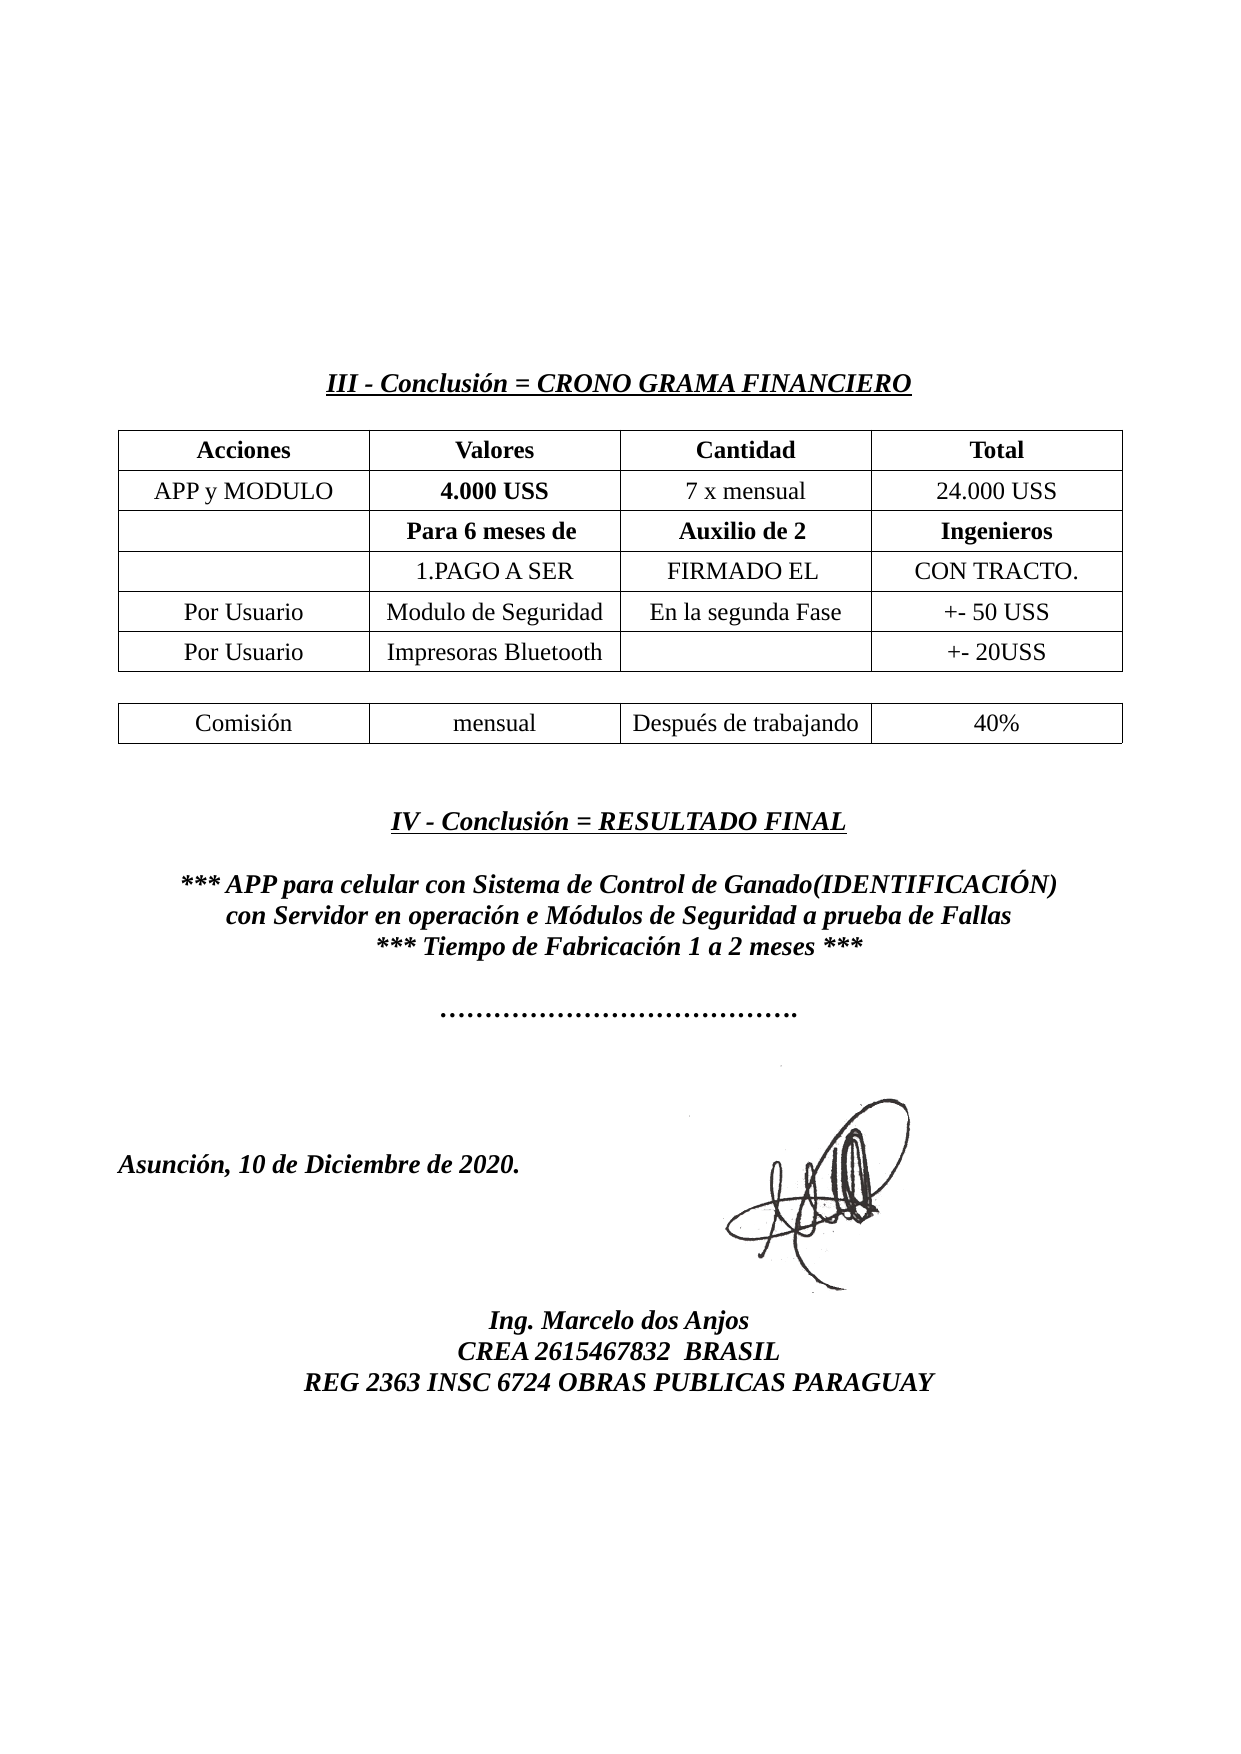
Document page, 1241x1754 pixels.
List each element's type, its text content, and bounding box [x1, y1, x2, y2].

text III - Conclusión = CRONO GRAMA FINANCIERO [118, 367, 1122, 398]
table_cell Modulo de Seguridad [370, 592, 620, 631]
table_cell Por Usuario [119, 592, 369, 631]
table_cell +- 20USS [872, 632, 1122, 671]
table_cell FIRMADO EL [621, 552, 871, 591]
table_header Cantidad [621, 431, 871, 470]
table_cell +- 50 USS [872, 592, 1122, 631]
table_cell APP y MODULO [119, 471, 369, 510]
table_cell Ingenieros [872, 511, 1122, 551]
table_cell Para 6 meses de [370, 511, 620, 551]
table_header Valores [370, 431, 620, 470]
text CREA 2615467832 BRASIL [118, 1335, 1122, 1366]
table_cell 7 x mensual [621, 471, 871, 510]
text REG 2363 INSC 6724 OBRAS PUBLICAS PARAGUAY [118, 1366, 1122, 1397]
table_cell [119, 552, 369, 591]
table_cell [119, 511, 369, 551]
table_cell En la segunda Fase [621, 592, 871, 631]
text con Servidor en operación e Módulos de Seguridad a prueba de Fallas [118, 899, 1122, 930]
table_header Total [872, 431, 1122, 470]
table_cell 4.000 USS [370, 471, 620, 510]
table_header Comisión [119, 704, 369, 743]
table_cell [621, 632, 871, 671]
text IV - Conclusión = RESULTADO FINAL [118, 805, 1122, 837]
picture [666, 1062, 954, 1293]
table_header 40% [872, 704, 1122, 743]
table_cell Por Usuario [119, 632, 369, 671]
table_header Acciones [119, 431, 369, 470]
table_cell Impresoras Bluetooth [370, 632, 620, 671]
table_header mensual [370, 704, 620, 743]
table_cell 24.000 USS [872, 471, 1122, 510]
text *** APP para celular con Sistema de Control de Ganado(IDENTIFICACIÓN) [118, 868, 1122, 899]
text *** Tiempo de Fabricación 1 a 2 meses *** [118, 930, 1122, 961]
text Ing. Marcelo dos Anjos [118, 1304, 1122, 1335]
table_header Después de trabajando [621, 704, 871, 743]
text [954, 1148, 1122, 1179]
text …………………………………. [118, 992, 1122, 1023]
table_cell CON TRACTO. [872, 552, 1122, 591]
text Asunción, 10 de Diciembre de 2020. [118, 1148, 666, 1179]
table_cell 1.PAGO A SER [370, 552, 620, 591]
table_cell Auxilio de 2 [621, 511, 871, 551]
